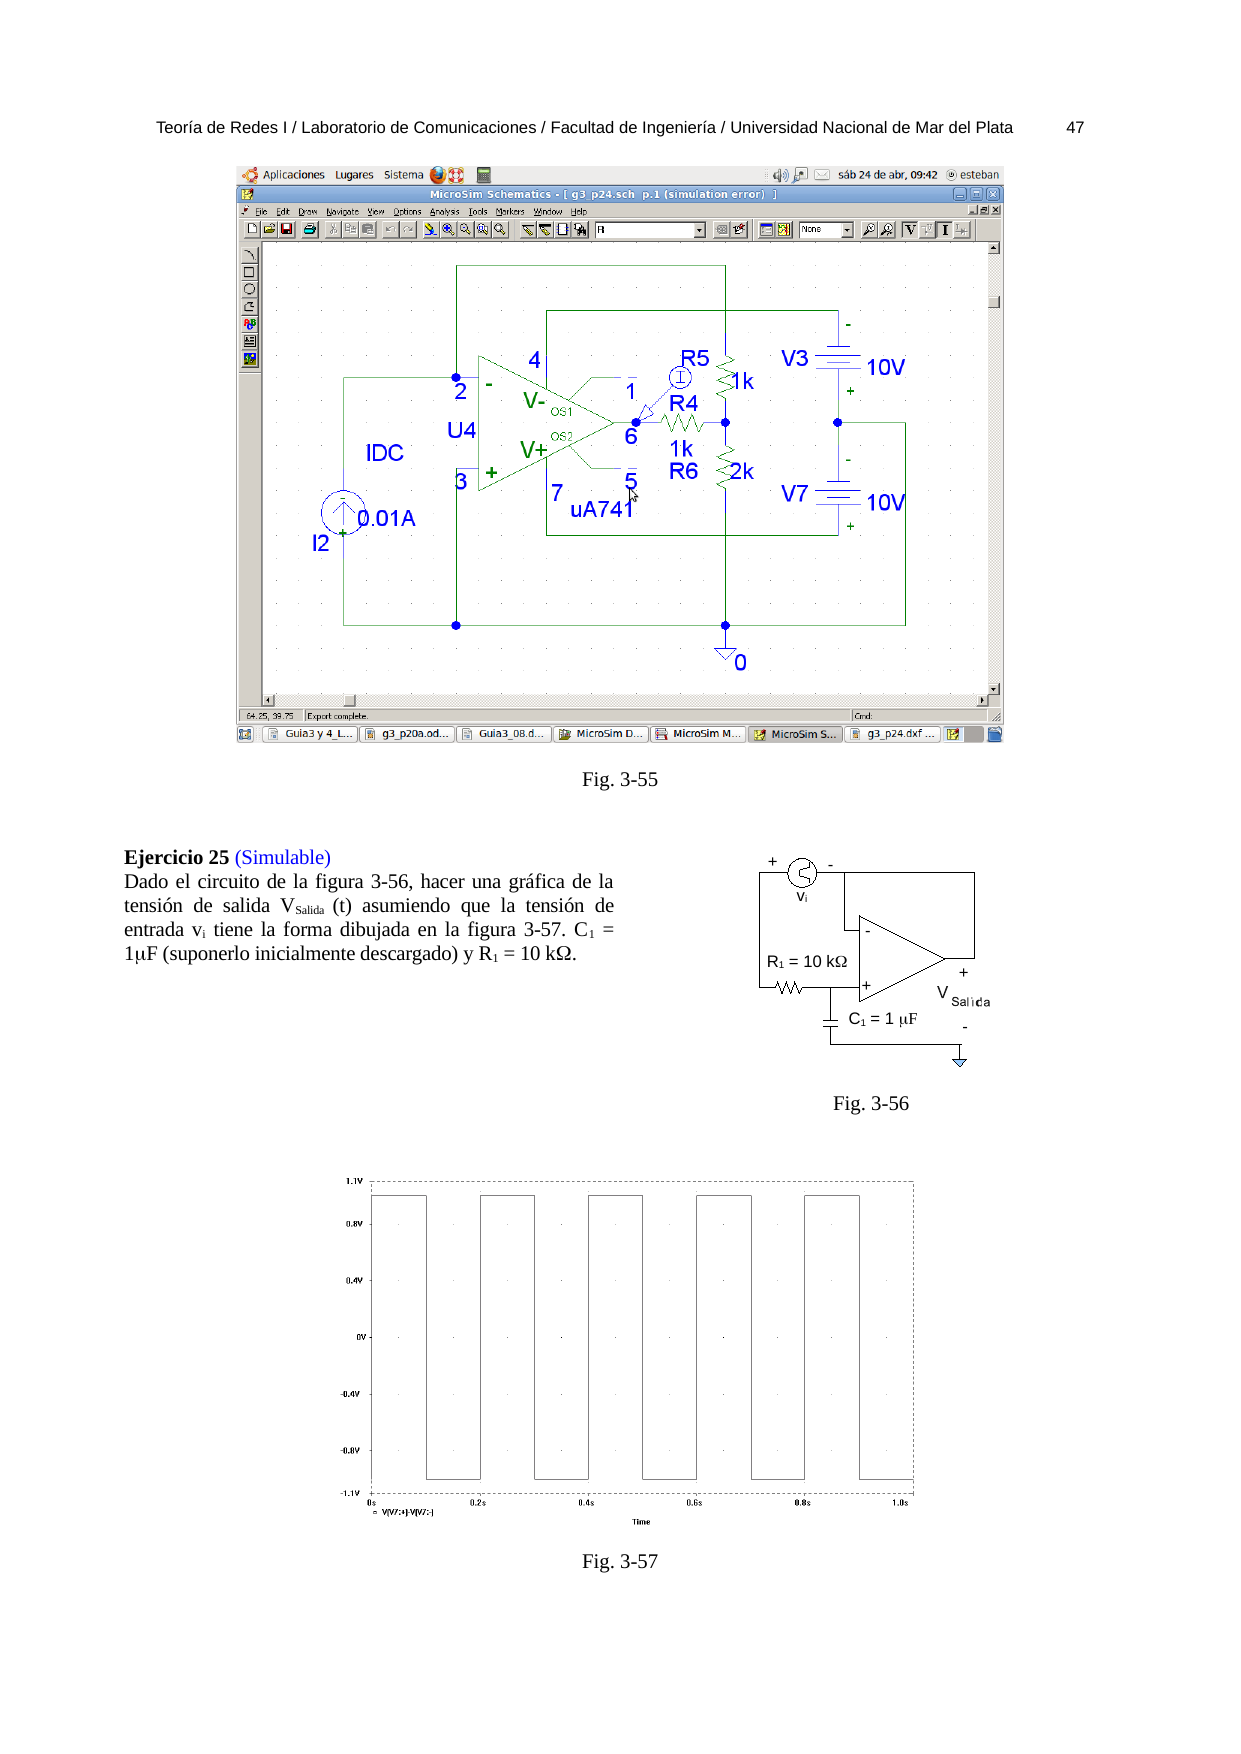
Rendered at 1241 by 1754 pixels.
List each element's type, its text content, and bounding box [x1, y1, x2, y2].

picture [236, 166, 1004, 743]
table_header Fig. 3-56 [620, 839, 1122, 1120]
table_header Ejercicio 25 (Simulable) Dado el circuito de la figura 3-56, hacer una gráfica de la tensión de salida VSalida (t) asumiendo que la tensión de entrada vi tiene la forma dibujada en la figura 3-57. C1 = 1F (suponerlo inicialmente descargado) y R1 = 10 k. [118, 839, 620, 1120]
text Fig. 3-55 [118, 767, 1122, 791]
text Fig. 3-57 [118, 1549, 1122, 1573]
